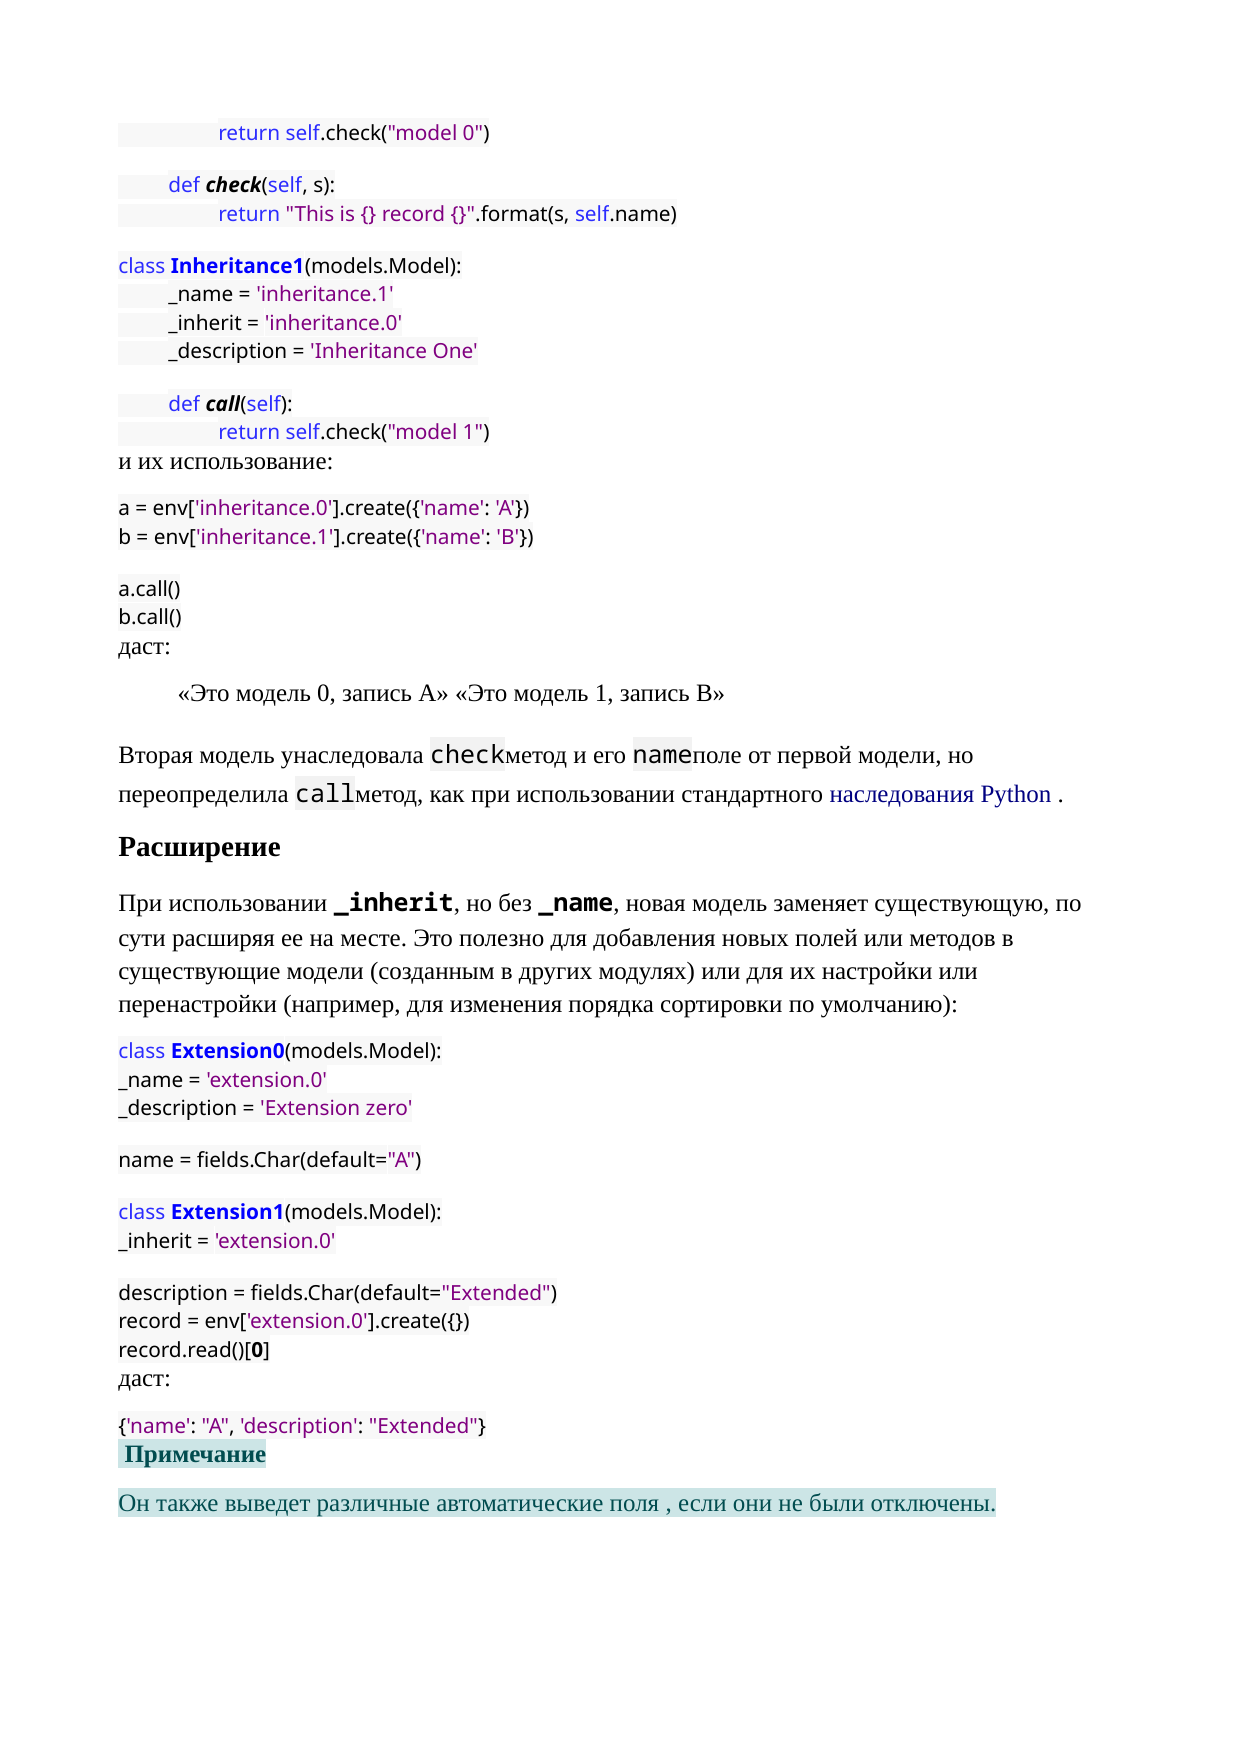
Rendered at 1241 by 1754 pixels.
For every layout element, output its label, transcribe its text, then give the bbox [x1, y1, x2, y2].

text return self.check("model 1") [118, 417, 1122, 446]
text Примечание [118, 1439, 1122, 1468]
text При использовании _inherit, но без _name, новая модель заменяет существующую, по сути расширяя ее на месте. Это полезно для добавления новых полей или методов в существующие модели (созданным в других модулях) или для их настройки или перенастройки (например, для изменения порядка сортировки по умолчанию): [118, 884, 1122, 1017]
text _name = 'extension.0' [118, 1065, 1122, 1093]
text def call(self): [118, 389, 1122, 417]
text _inherit = 'extension.0' [118, 1226, 1122, 1254]
text a = env['inheritance.0'].create({'name': 'A'}) [118, 493, 1122, 522]
text _description = 'Extension zero' [118, 1093, 1122, 1122]
text даст: [118, 631, 1122, 659]
text record.read()[0] [118, 1335, 1122, 1363]
text class Extension0(models.Model): [118, 1036, 1122, 1065]
text _name = 'inheritance.1' [118, 279, 1122, 308]
text даст: [118, 1363, 1122, 1392]
subtitle Расширение [118, 829, 1122, 863]
text class Inheritance1(models.Model): [118, 251, 1122, 279]
text description = fields.Char(default="Extended") [118, 1278, 1122, 1306]
text a.call() [118, 574, 1122, 602]
text «Это модель 0, запись A» «Это модель 1, запись B» [177, 678, 1063, 707]
text b.call() [118, 602, 1122, 631]
text name = fields.Char(default="A") [118, 1145, 1122, 1174]
text def check(self, s): [118, 170, 1122, 199]
text b = env['inheritance.1'].create({'name': 'B'}) [118, 522, 1122, 550]
text class Extension1(models.Model): [118, 1197, 1122, 1226]
text Вторая модель унаследовала checkметод и его nameполе от первой модели, но переопределила callметод, как при использовании стандартного наследования Python . [118, 737, 1122, 810]
text {'name': "A", 'description': "Extended"} [118, 1411, 1122, 1439]
text и их использование: [118, 446, 1122, 474]
text record = env['extension.0'].create({}) [118, 1306, 1122, 1335]
text return "This is {} record {}".format(s, self.name) [118, 199, 1122, 227]
text _description = 'Inheritance One' [118, 337, 1122, 365]
text _inherit = 'inheritance.0' [118, 308, 1122, 337]
text return self.check("model 0") [118, 118, 1122, 147]
text Он также выведет различные автоматические поля , если они не были отключены. [118, 1488, 1122, 1517]
